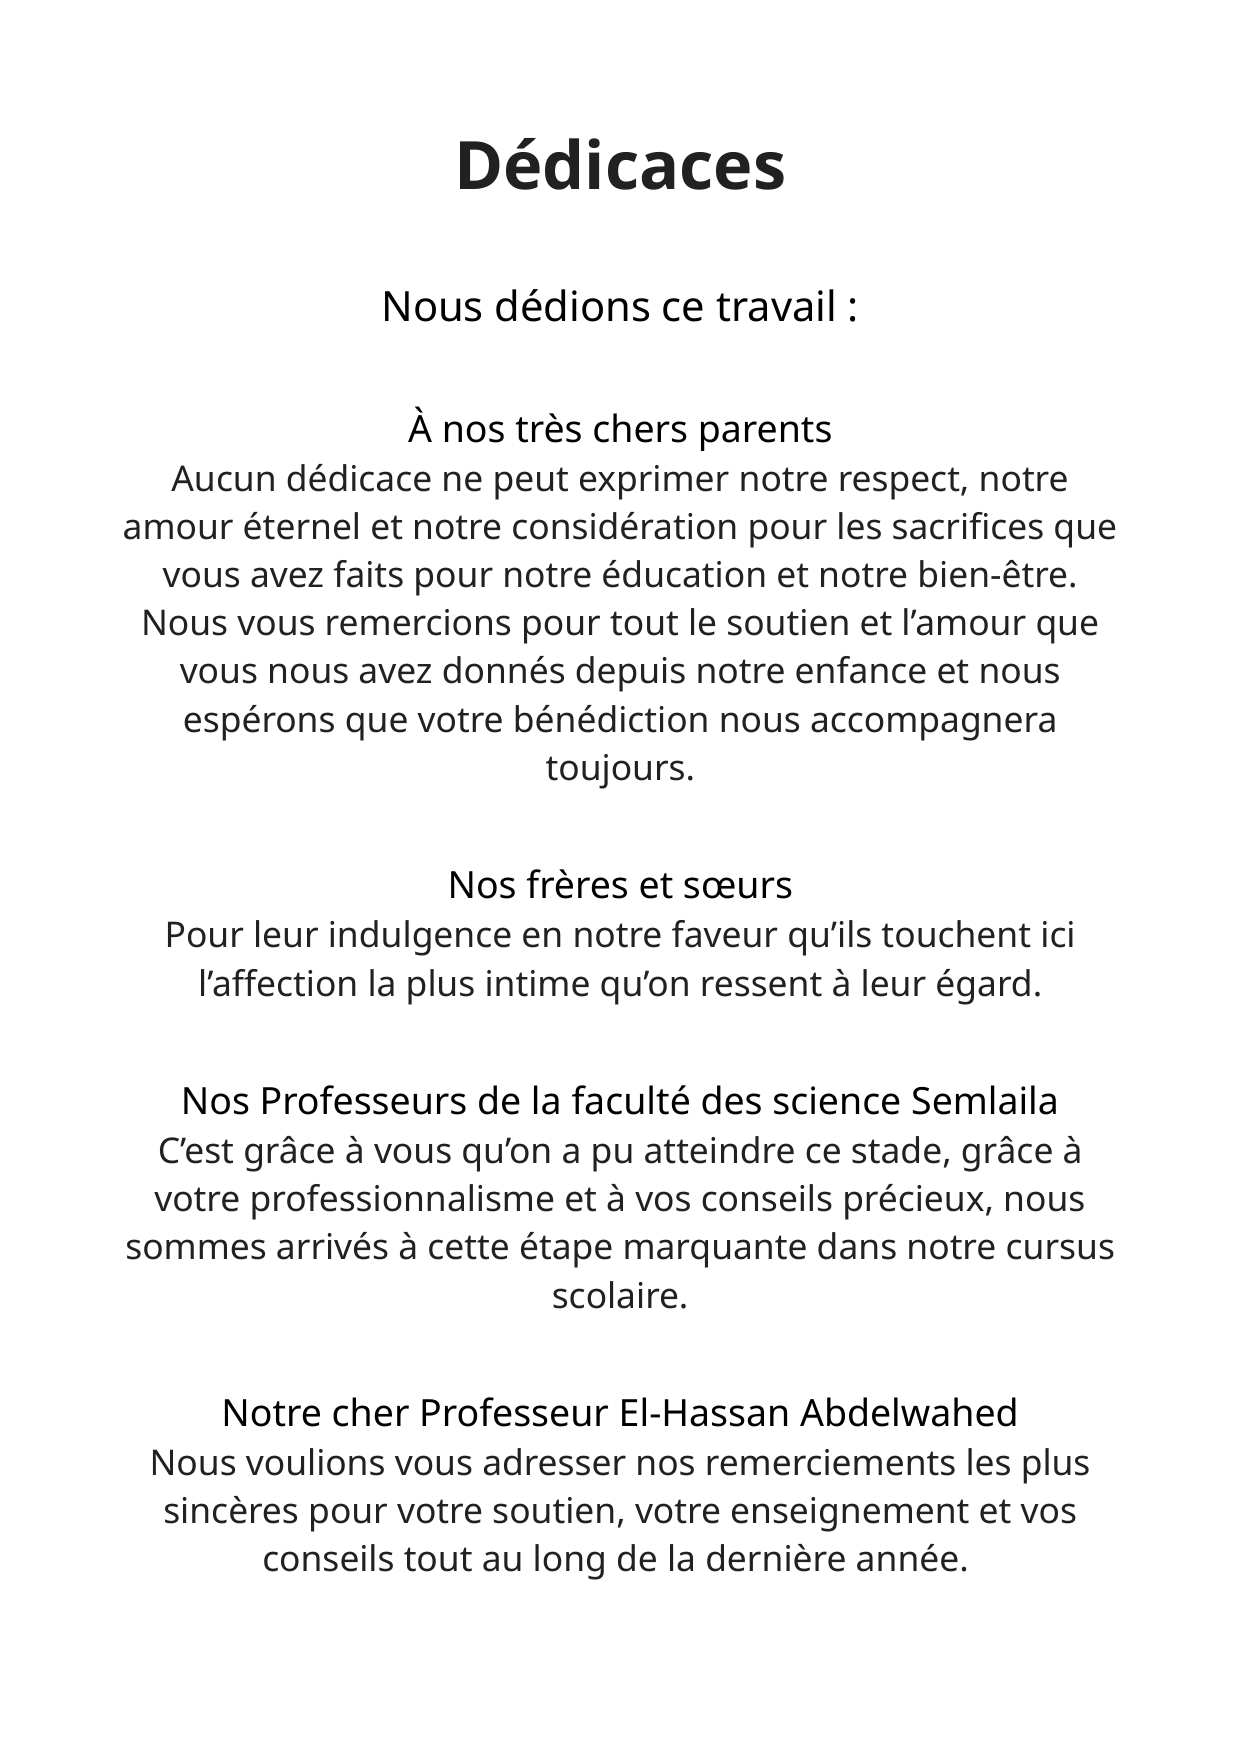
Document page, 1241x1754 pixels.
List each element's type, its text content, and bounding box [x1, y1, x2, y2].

text Aucun dédicace ne peut exprimer notre respect, notre amour éternel et notre considération pour les sacrifices que vous avez faits pour notre éducation et notre bien-être. [118, 453, 1122, 598]
text À nos très chers parents [118, 402, 1122, 453]
text Nos Professeurs de la faculté des science Semlaila [118, 1074, 1122, 1125]
text Nous vous remercions pour tout le soutien et l’amour que vous nous avez donnés depuis notre enfance et nous espérons que votre bénédiction nous accompagnera toujours. [118, 598, 1122, 791]
text Nos frères et sœurs [118, 859, 1122, 910]
text Notre cher Professeur El-Hassan Abdelwahed [118, 1386, 1122, 1437]
text Pour leur indulgence en notre faveur qu’ils touchent ici l’affection la plus intime qu’on ressent à leur égard. [118, 910, 1122, 1006]
text C’est grâce à vous qu’on a pu atteindre ce stade, grâce à votre professionnalisme et à vos conseils précieux, nous sommes arrivés à cette étape marquante dans notre cursus scolaire. [118, 1125, 1122, 1318]
text Nous voulions vous adresser nos remerciements les plus sincères pour votre soutien, votre enseignement et vos conseils tout au long de la dernière année. [118, 1437, 1122, 1582]
text Nous dédions ce travail : [118, 277, 1122, 334]
text Dédicaces [118, 118, 1122, 209]
